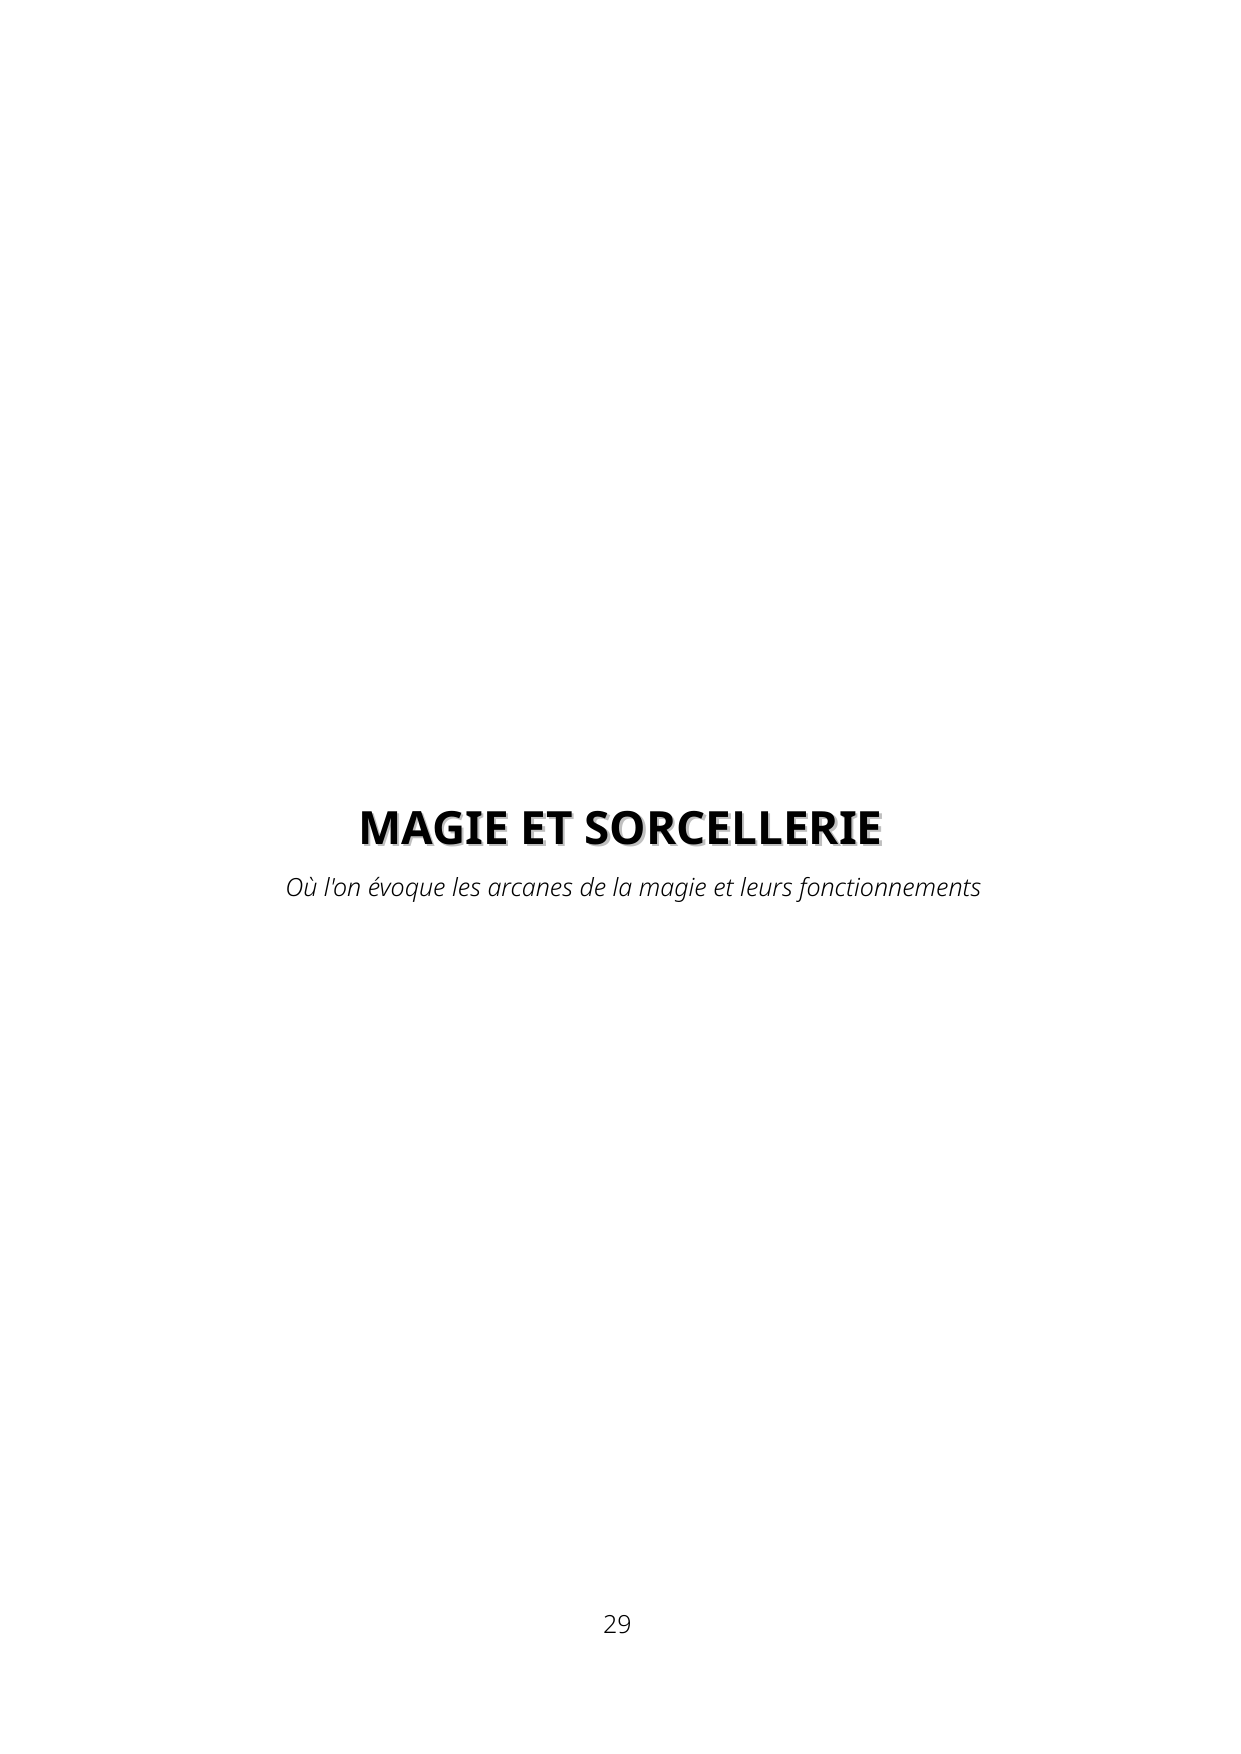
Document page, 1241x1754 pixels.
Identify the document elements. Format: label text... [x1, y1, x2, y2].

text Où l'on évoque les arcanes de la magie et leurs fonctionnements [183, 869, 1057, 903]
subtitle Magie et Sorcellerie [183, 795, 1057, 858]
